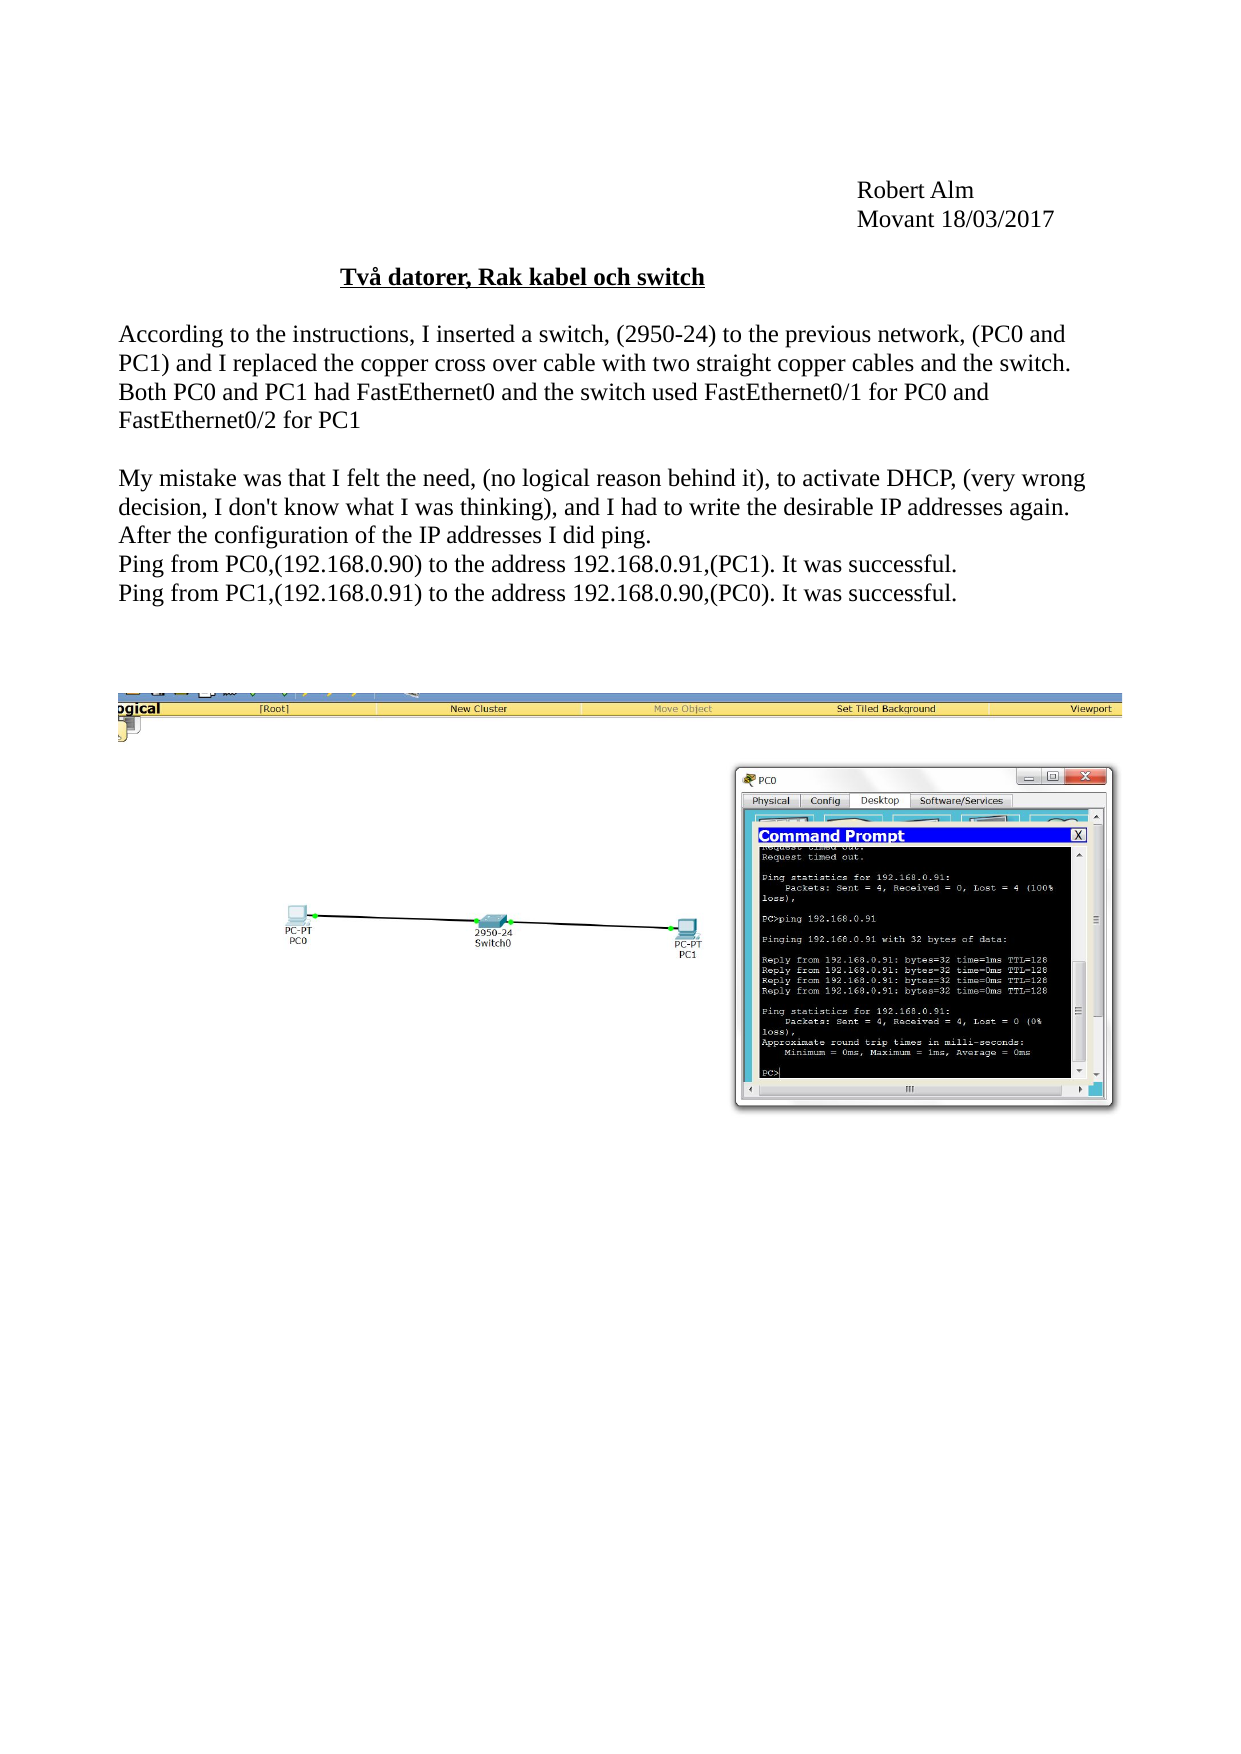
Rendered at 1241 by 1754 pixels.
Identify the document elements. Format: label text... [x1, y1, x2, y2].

text According to the instructions, I inserted a switch, (2950-24) to the previous network, (PC0 and PC1) and I replaced the copper cross over cable with two straight copper cables and the switch. [118, 319, 1122, 377]
text Ping from PC0,(192.168.0.90) to the address 192.168.0.91,(PC1). It was successful. [118, 549, 1122, 578]
text Två datorer, Rak kabel och switch [118, 262, 1122, 291]
picture [118, 693, 1123, 1124]
text My mistake was that I felt the need, (no logical reason behind it), to activate DHCP, (very wrong decision, I don't know what I was thinking), and I had to write the desirable IP addresses again. After the configuration of the IP addresses I did ping. [118, 434, 1122, 549]
text Ping from PC1,(192.168.0.91) to the address 192.168.0.90,(PC0). It was successful. [118, 578, 1122, 607]
text Movant 18/03/2017 [118, 204, 1122, 233]
text Both PC0 and PC1 had FastEthernet0 and the switch used FastEthernet0/1 for PC0 and FastEthernet0/2 for PC1 [118, 377, 1122, 434]
text Robert Alm [118, 176, 1122, 204]
